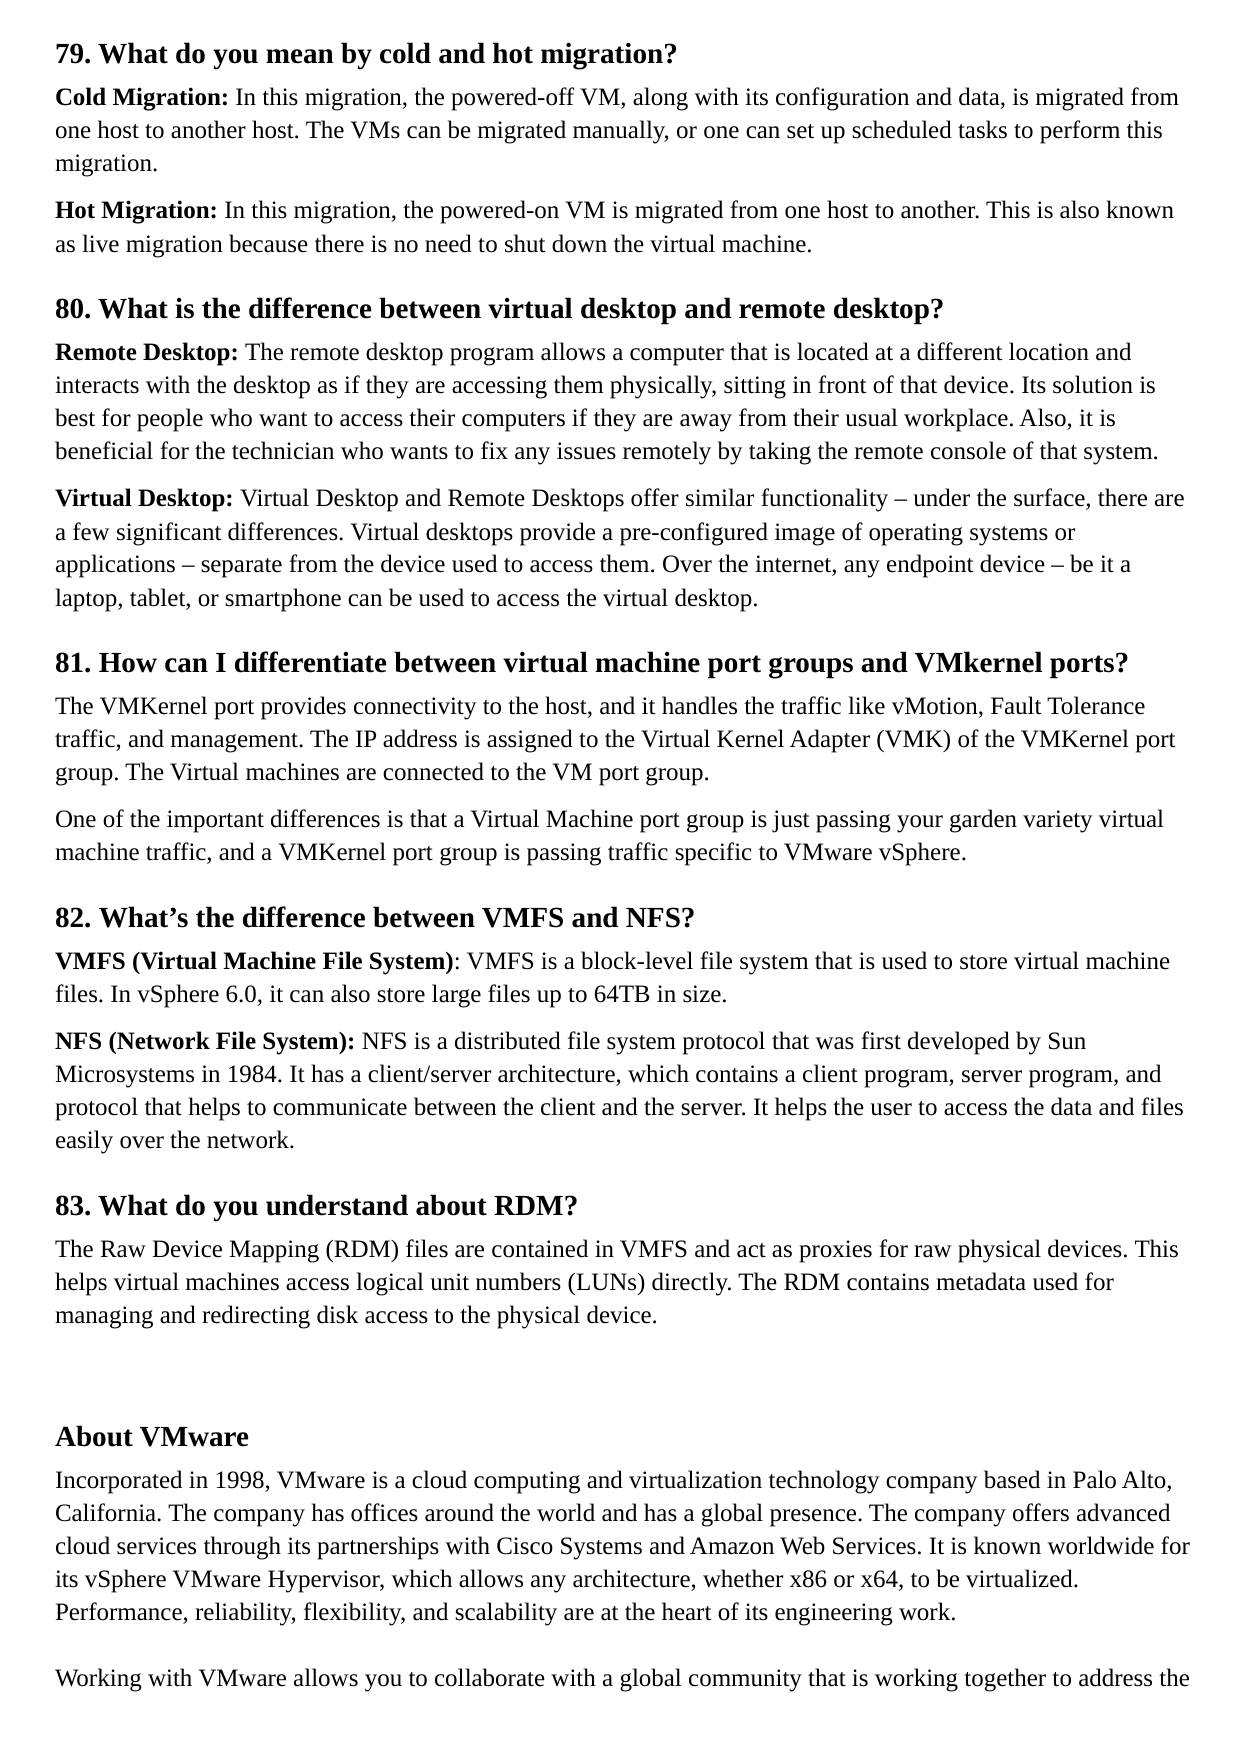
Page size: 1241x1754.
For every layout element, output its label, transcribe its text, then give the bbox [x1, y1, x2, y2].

text Virtual Desktop: Virtual Desktop and Remote Desktops offer similar functionality – under the surface, there are a few significant differences. Virtual desktops provide a pre-configured image of operating systems or applications – separate from the device used to access them. Over the internet, any endpoint device – be it a laptop, tablet, or smartphone can be used to access the virtual desktop. [55, 483, 1194, 611]
subtitle 82. What’s the difference between VMFS and NFS? [55, 900, 1194, 933]
subtitle 83. What do you understand about RDM? [55, 1188, 1194, 1221]
subtitle 79. What do you mean by cold and hot migration? [55, 36, 1194, 69]
text Hot Migration: In this migration, the powered-on VM is migrated from one host to another. This is also known as live migration because there is no need to shut down the virtual machine. [55, 196, 1194, 257]
text NFS (Network File System): NFS is a distributed file system protocol that was first developed by Sun Microsystems in 1984. It has a client/server architecture, which contains a client program, server program, and protocol that helps to communicate between the client and the server. It helps the user to access the data and files easily over the network. [55, 1026, 1194, 1154]
text One of the important differences is that a Virtual Machine port group is just passing your garden variety virtual machine traffic, and a VMKernel port group is passing traffic specific to VMware vSphere. [55, 804, 1194, 866]
text Cold Migration: In this migration, the powered-off VM, along with its configuration and data, is migrated from one host to another host. The VMs can be migrated manually, or one can set up scheduled tasks to perform this migration. [55, 82, 1194, 177]
text Remote Desktop: The remote desktop program allows a computer that is located at a different location and interacts with the desktop as if they are accessing them physically, sitting in front of that device. Its solution is best for people who want to access their computers if they are away from their usual workplace. Also, it is beneficial for the technician who wants to fix any issues remotely by taking the remote console of that system. [55, 337, 1194, 465]
subtitle 80. What is the difference between virtual desktop and remote desktop? [55, 291, 1194, 324]
text Incorporated in 1998, VMware is a cloud computing and virtualization technology company based in Palo Alto, California. The company has offices around the world and has a global presence. The company offers advanced cloud services through its partnerships with Cisco Systems and Amazon Web Services. It is known worldwide for its vSphere VMware Hypervisor, which allows any architecture, whether x86 or x64, to be virtualized. Performance, reliability, flexibility, and scalability are at the heart of its engineering work. Working with VMware allows you to collaborate with a global community that is working together to address the [55, 1465, 1194, 1692]
subtitle About VMware [55, 1419, 1194, 1453]
subtitle 81. How can I differentiate between virtual machine port groups and VMkernel ports? [55, 645, 1194, 678]
text VMFS (Virtual Machine File System): VMFS is a block-level file system that is used to store virtual machine files. In vSphere 6.0, it can also store large files up to 64TB in size. [55, 946, 1194, 1007]
text The Raw Device Mapping (RDM) files are contained in VMFS and act as proxies for raw physical devices. This helps virtual machines access logical unit numbers (LUNs) directly. The RDM contains metadata used for managing and redirecting disk access to the physical device. [55, 1234, 1194, 1328]
text The VMKernel port provides connectivity to the host, and it handles the traffic like vMotion, Fault Tolerance traffic, and management. The IP address is assigned to the Virtual Kernel Adapter (VMK) of the VMKernel port group. The Virtual machines are connected to the VM port group. [55, 691, 1194, 786]
